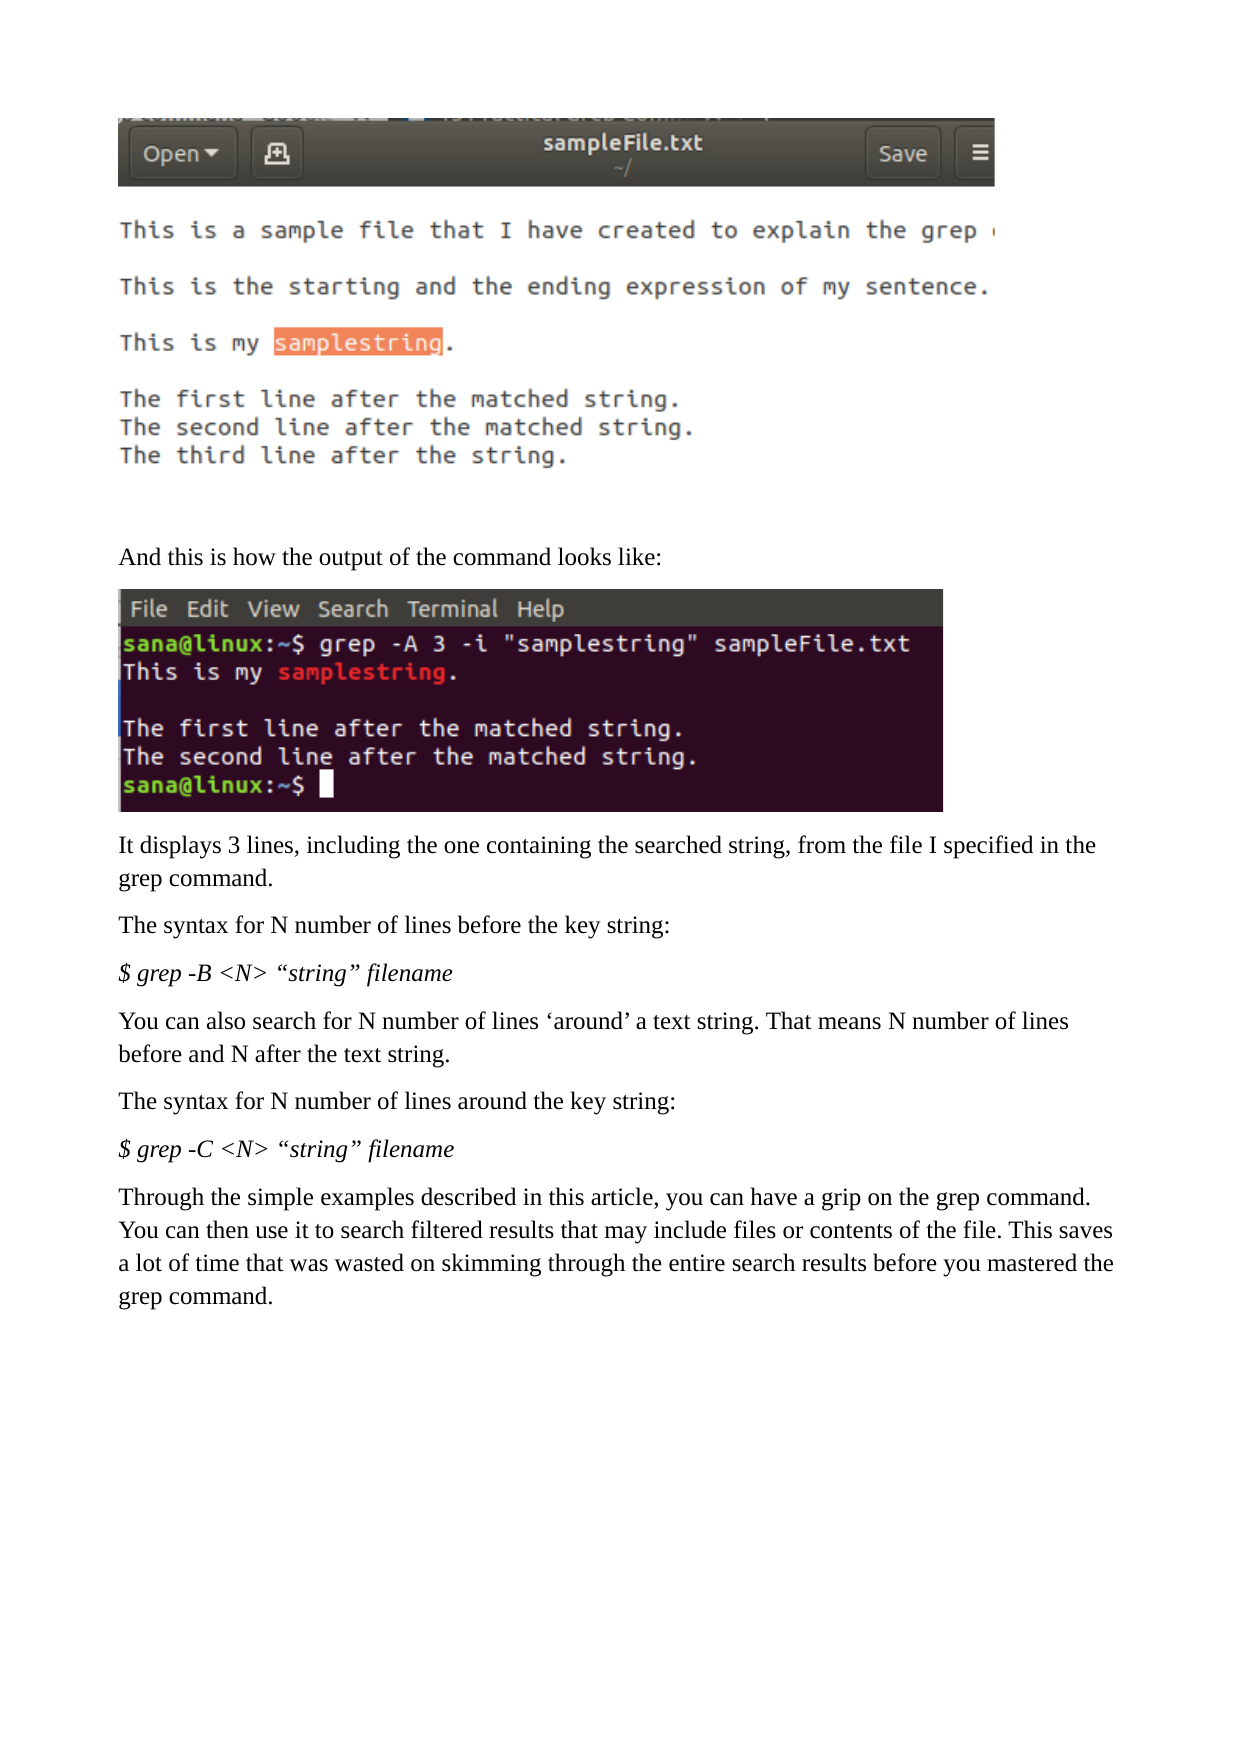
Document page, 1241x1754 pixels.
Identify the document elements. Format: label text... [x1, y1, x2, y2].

text $ grep -C <N> “string” filename [118, 1134, 1122, 1163]
text You can also search for N number of lines ‘around’ a text string. That means N number of lines before and N after the text string. [118, 1006, 1122, 1068]
text It displays 3 lines, including the one containing the searched string, from the file I specified in the grep command. [118, 830, 1122, 892]
text And this is how the output of the command looks like: [118, 542, 1122, 570]
text Through the simple examples described in this article, you can have a grip on the grep command. You can then use it to search filtered results that may include files or contents of the file. This saves a lot of time that was wasted on skimming through the entire search results before you mastered the grep command. [118, 1182, 1122, 1309]
text The syntax for N number of lines around the key string: [118, 1086, 1122, 1115]
picture [118, 118, 995, 523]
text $ grep -B <N> “string” filename [118, 958, 1122, 987]
text The syntax for N number of lines before the key string: [118, 911, 1122, 939]
picture [118, 589, 944, 812]
